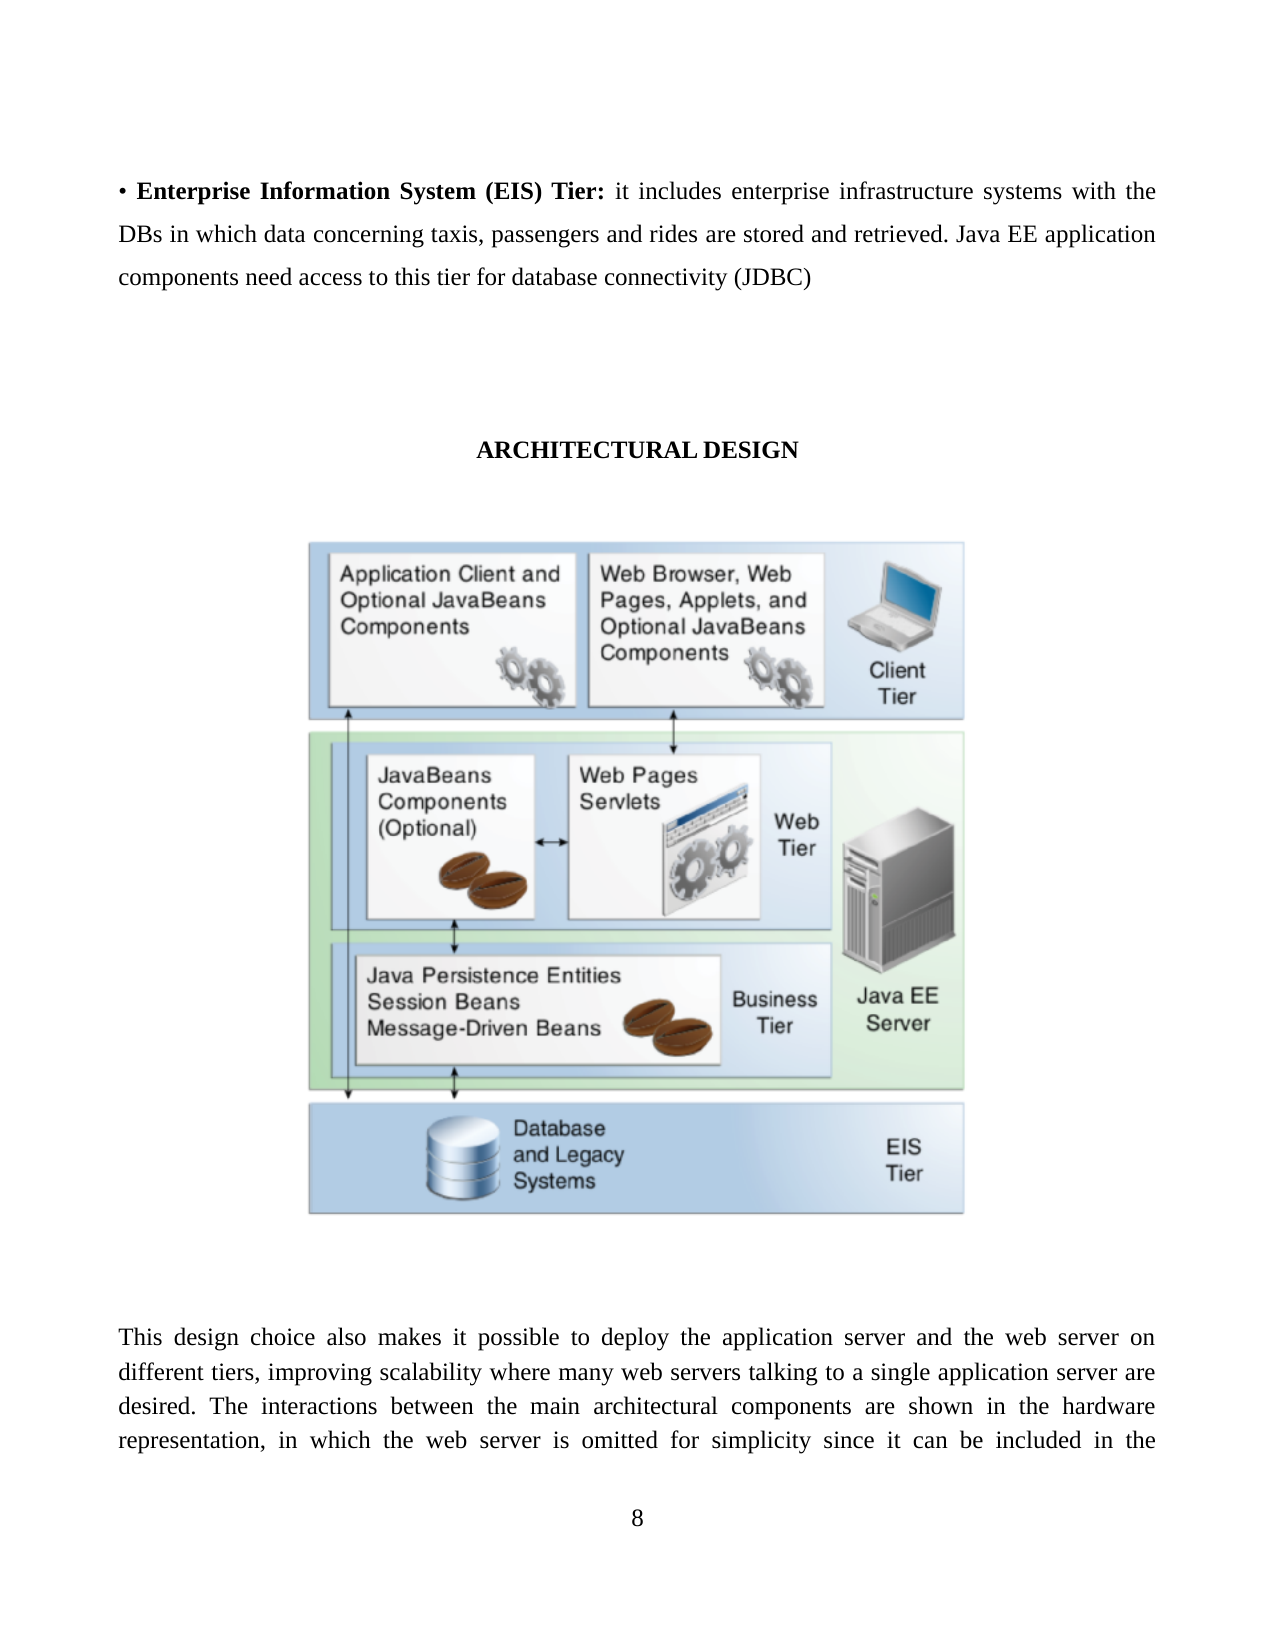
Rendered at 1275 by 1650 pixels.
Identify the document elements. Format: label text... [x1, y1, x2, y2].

text • Enterprise Information System (EIS) Tier: it includes enterprise infrastructure systems with the DBs in which data concerning taxis, passengers and rides are stored and retrieved. Java EE application components need access to this tier for database connectivity (JDBC) [118, 176, 1157, 291]
text This design choice also makes it possible to deploy the application server and the web server on different tiers, improving scalability where many web servers talking to a single application server are desired. The interactions between the main architectural components are shown in the hardware representation, in which the web server is omitted for simplicity since it can be included in the [118, 1322, 1157, 1454]
text ARCHITECTURAL DESIGN [118, 435, 1157, 464]
picture [265, 523, 1010, 1246]
